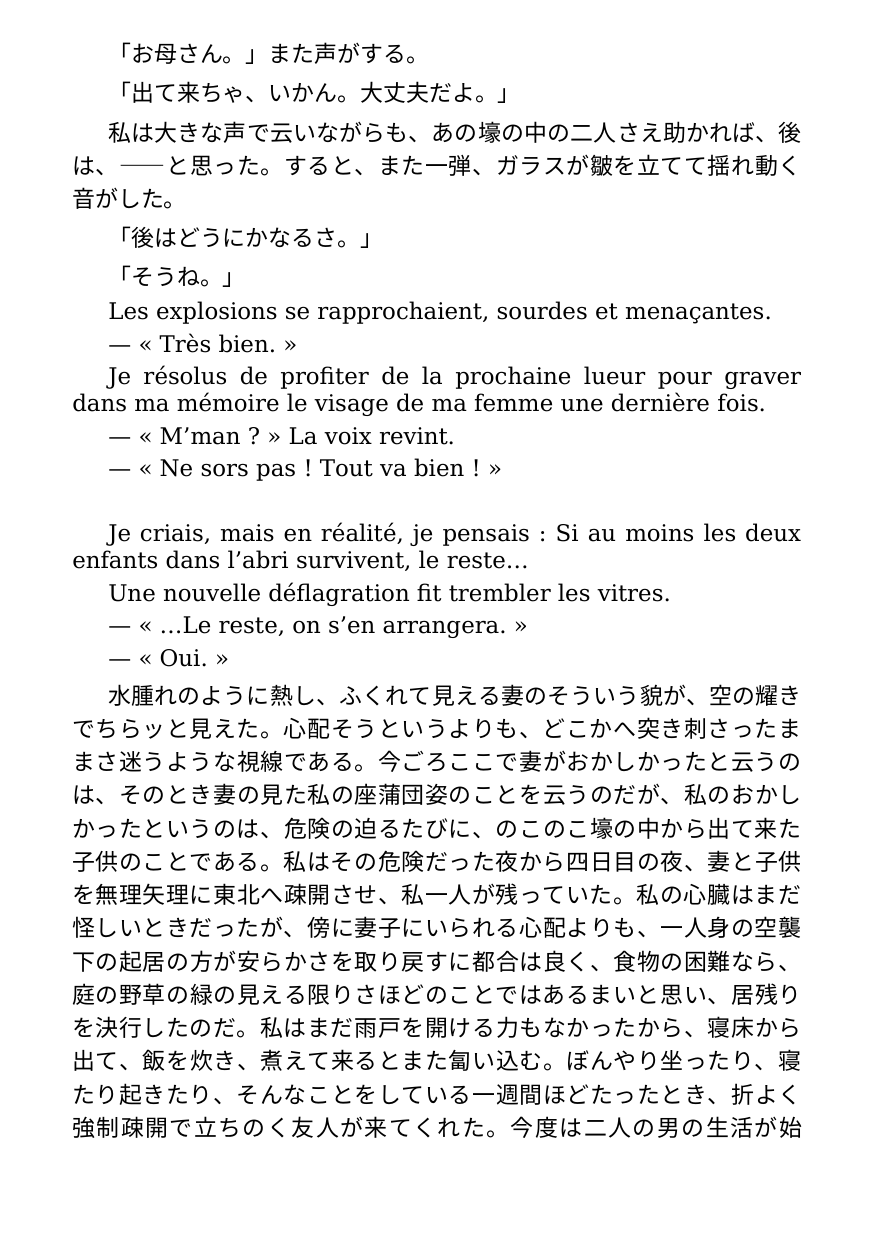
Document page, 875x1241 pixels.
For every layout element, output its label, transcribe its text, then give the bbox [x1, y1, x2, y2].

text — « Très bien. » [72, 331, 802, 358]
text — « M’man ? » La voix revint. [72, 423, 802, 449]
text 「後はどうにかなるさ。」 [72, 220, 802, 253]
text — « Ne sors pas ! Tout va bien ! » [72, 455, 802, 482]
text 水腫れのように熱し、ふくれて見える妻のそういう貌が、空の耀きでちらッと見えた。心配そうというよりも、どこかへ突き刺さったままさ迷うような視線である。今ごろここで妻がおかしかったと云うのは、そのとき妻の見た私の座蒲団姿のことを云うのだが、私のおかしかったというのは、危険の迫るたびに、のこのこ壕の中から出て来た子供のことである。私はその危険だった夜から四日目の夜、妻と子供を無理矢理に東北へ疎開させ、私一人が残っていた。私の心臓はまだ怪しいときだったが、傍に妻子にいられる心配よりも、一人身の空襲下の起居の方が安らかさを取り戻すに都合は良く、食物の困難なら、庭の野草の緑の見える限りさほどのことではあるまいと思い、居残りを決行したのだ。私はまだ雨戸を開ける力もなかったから、寝床から出て、飯を炊き、煮えて来るとまた匐い込む。ぼんやり坐ったり、寝たり起きたり、そんなことをしている一週間ほどたったとき、折よく強制疎開で立ちのく友人が来てくれた。今度は二人の男の生活が始 [72, 678, 802, 1143]
text 私は大きな声で云いながらも、あの壕の中の二人さえ助かれば、後は、――と思った。すると、また一弾、ガラスが皺を立てて揺れ動く音がした。 [72, 114, 802, 214]
text 「そうね。」 [72, 259, 802, 292]
text — « …Le reste, on s’en arrangera. » [72, 612, 802, 639]
text Je criais, mais en réalité, je pensais : Si au moins les deux enfants dans l’abri survivent, le reste… [72, 521, 802, 574]
text Une nouvelle déflagration fit trembler les vitres. [72, 580, 802, 607]
text Je résolus de profiter de la prochaine lueur pour graver dans ma mémoire le visage de ma femme une dernière fois. [72, 363, 802, 417]
text 「出て来ちゃ、いかん。大丈夫だよ。」 [72, 75, 802, 108]
text — « Oui. » [72, 645, 802, 672]
text 「お母さん。」また声がする。 [72, 36, 802, 69]
text Les explosions se rapprochaient, sourdes et menaçantes. [72, 298, 802, 325]
